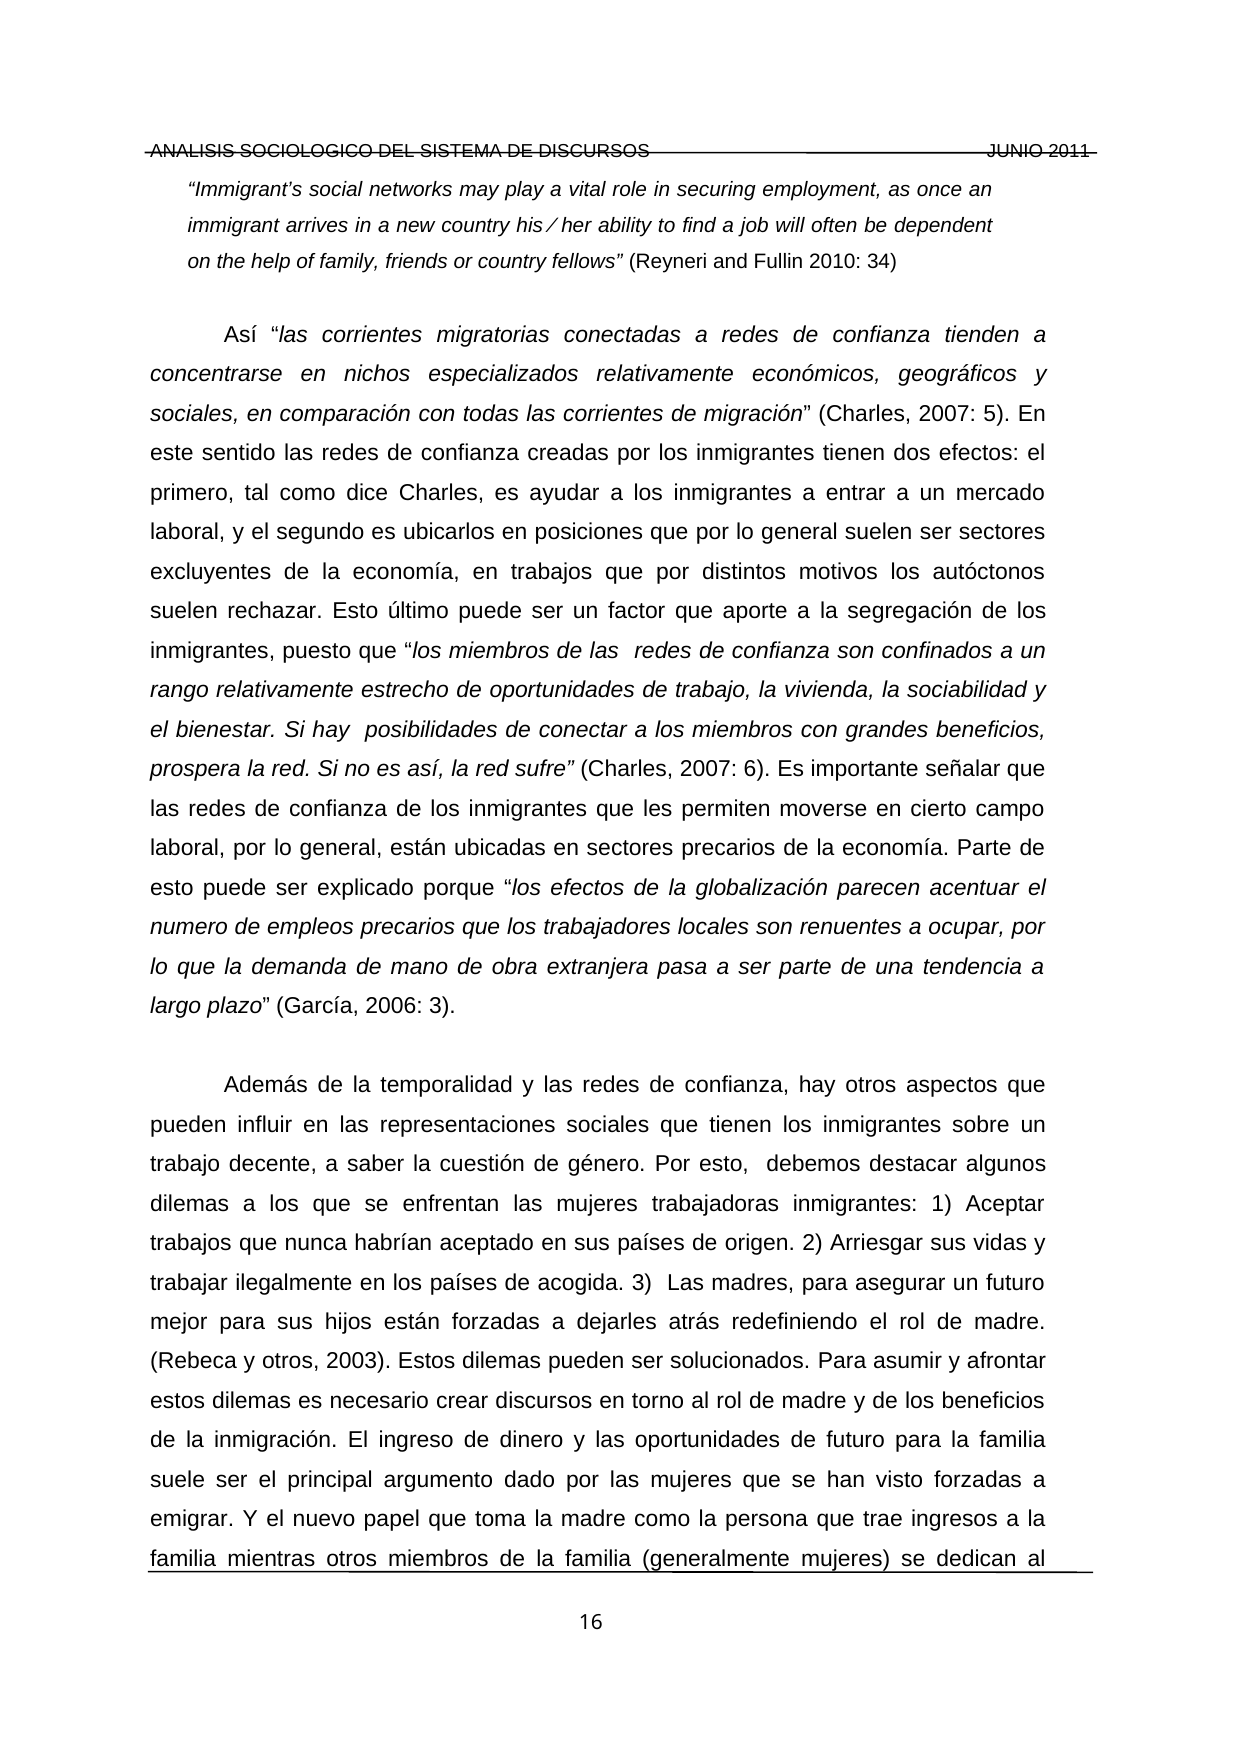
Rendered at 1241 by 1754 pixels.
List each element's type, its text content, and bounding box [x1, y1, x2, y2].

text “Immigrant’s social networks may play a vital role in securing employment, as once an immigrant arrives in a new country his ⁄ her ability to find a job will often be dependent on the help of family, friends or country fellows” (Reyneri and Fullin 2010: 34) [187, 177, 994, 273]
text Así “las corrientes migratorias conectadas a redes de confianza tienden a concentrarse en nichos especializados relativamente económicos, geográficos y sociales, en comparación con todas las corrientes de migración” (Charles, 2007: 5). En este sentido las redes de confianza creadas por los inmigrantes tienen dos efectos: el primero, tal como dice Charles, es ayudar a los inmigrantes a entrar a un mercado laboral, y el segundo es ubicarlos en posiciones que por lo general suelen ser sectores excluyentes de la economía, en trabajos que por distintos motivos los autóctonos suelen rechazar. Esto último puede ser un factor que aporte a la segregación de los inmigrantes, puesto que “los miembros de las redes de confianza son confinados a un rango relativamente estrecho de oportunidades de trabajo, la vivienda, la sociabilidad y el bienestar. Si hay posibilidades de conectar a los miembros con grandes beneficios, prospera la red. Si no es así, la red sufre” (Charles, 2007: 6). Es importante señalar que las redes de confianza de los inmigrantes que les permiten moverse en cierto campo laboral, por lo general, están ubicadas en sectores precarios de la economía. Parte de esto puede ser explicado porque “los efectos de la globalización parecen acentuar el numero de empleos precarios que los trabajadores locales son renuentes a ocupar, por lo que la demanda de mano de obra extranjera pasa a ser parte de una tendencia a largo plazo” (García, 2006: 3). [150, 321, 1046, 1018]
text Además de la temporalidad y las redes de confianza, hay otros aspectos que pueden influir en las representaciones sociales que tienen los inmigrantes sobre un trabajo decente, a saber la cuestión de género. Por esto, debemos destacar algunos dilemas a los que se enfrentan las mujeres trabajadoras inmigrantes: 1) Aceptar trabajos que nunca habrían aceptado en sus países de origen. 2) Arriesgar sus vidas y trabajar ilegalmente en los países de acogida. 3) Las madres, para asegurar un futuro mejor para sus hijos están forzadas a dejarles atrás redefiniendo el rol de madre. (Rebeca y otros, 2003). Estos dilemas pueden ser solucionados. Para asumir y afrontar estos dilemas es necesario crear discursos en torno al rol de madre y de los beneficios de la inmigración. El ingreso de dinero y las oportunidades de futuro para la familia suele ser el principal argumento dado por las mujeres que se han visto forzadas a emigrar. Y el nuevo papel que toma la madre como la persona que trae ingresos a la familia mientras otros miembros de la familia (generalmente mujeres) se dedican al [150, 1071, 1046, 1571]
